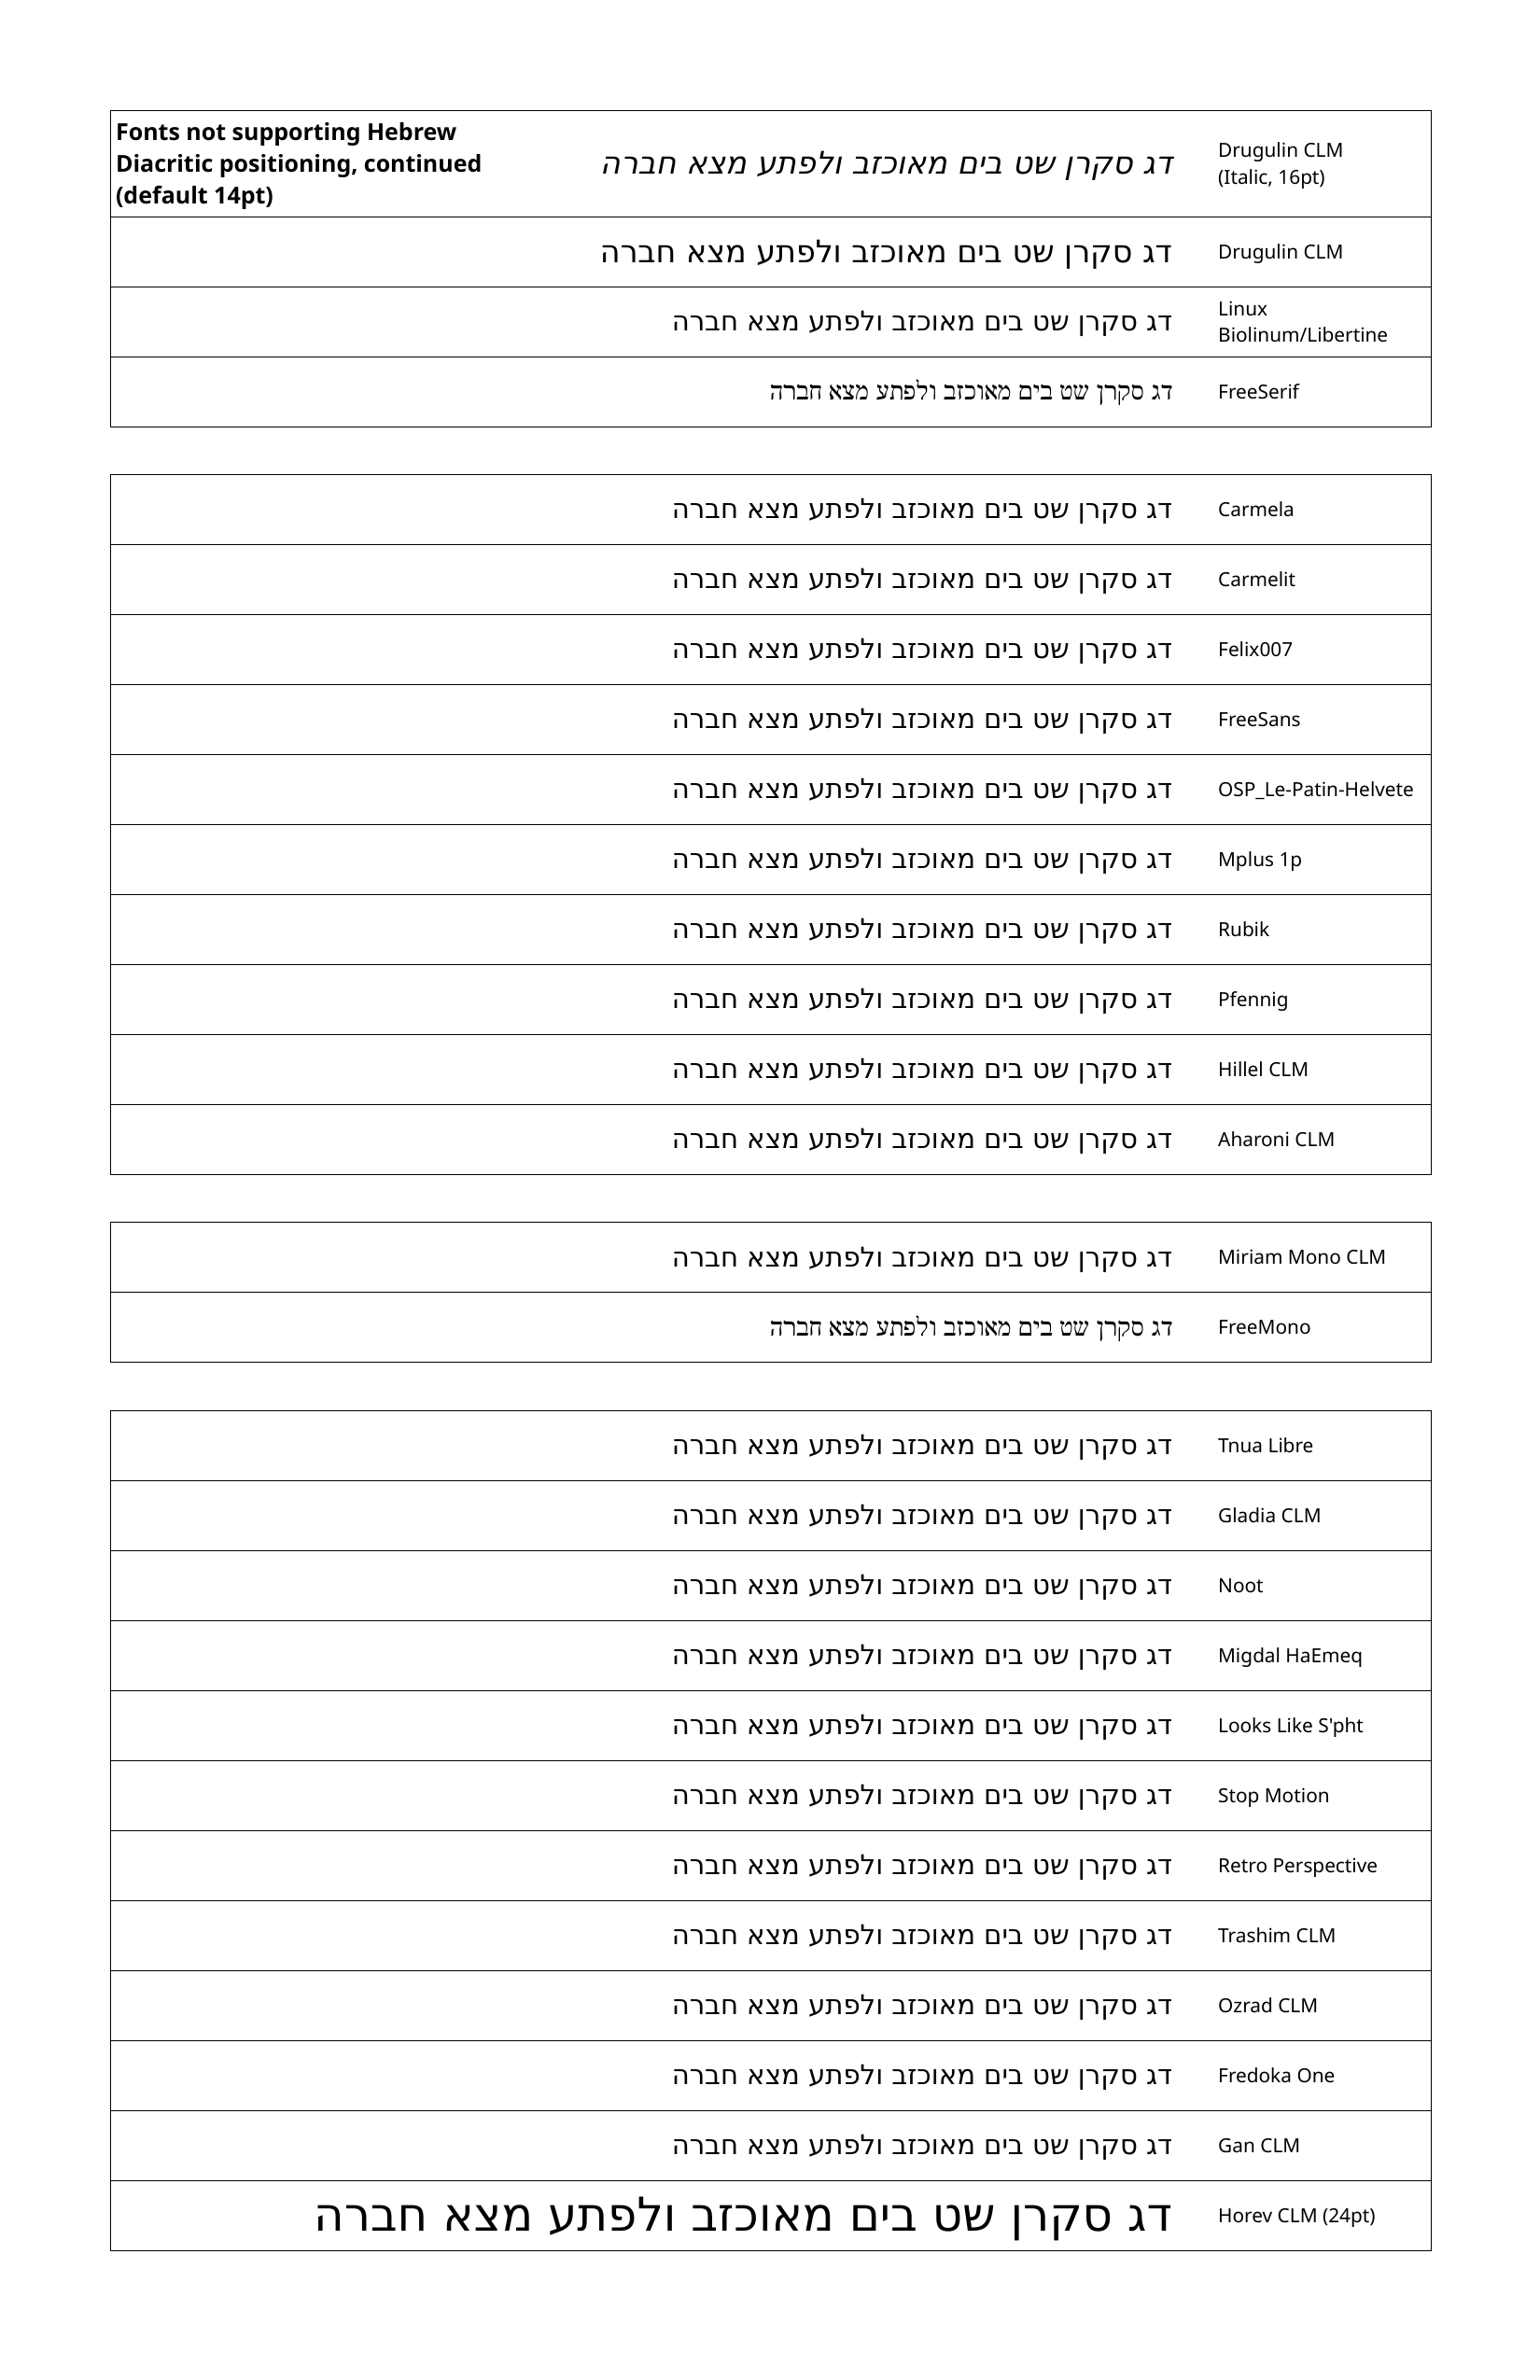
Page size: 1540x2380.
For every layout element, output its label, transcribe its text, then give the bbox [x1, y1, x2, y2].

table_cell דג סקרן שט בים מאוכזב ולפתע מצא חברה [504, 895, 1178, 964]
table_header Drugulin CLM (Italic, 16pt) [1212, 111, 1431, 217]
table_cell Retro Perspective [1212, 1831, 1431, 1900]
table_cell [1178, 1971, 1212, 2040]
table_cell Pfennig [1212, 965, 1431, 1034]
table_header [1178, 1411, 1212, 1480]
table_cell [111, 825, 503, 894]
table_cell [1178, 1691, 1212, 1760]
table_cell [111, 615, 503, 684]
table_cell Linux Biolinum/Libertine [1212, 287, 1431, 357]
table_cell Fredoka One [1212, 2041, 1431, 2110]
table_header Miriam Mono CLM [1212, 1223, 1431, 1292]
table_cell [111, 685, 503, 754]
table_cell [1178, 2181, 1212, 2250]
table_cell דג סקרן שט בים מאוכזב ולפתע מצא חברה [504, 965, 1178, 1034]
table_cell [1178, 1761, 1212, 1830]
table_cell [1178, 755, 1212, 824]
table_cell Migdal HaEmeq [1212, 1621, 1431, 1690]
table_cell [1178, 2041, 1212, 2110]
table_cell דג סקרן שט בים מאוכזב ולפתע מצא חברה [504, 1105, 1178, 1174]
table_header דג סקרן שט בים מאוכזב ולפתע מצא חברה [504, 475, 1178, 544]
table_cell [1178, 895, 1212, 964]
table_cell [111, 217, 503, 287]
table_cell [111, 1035, 503, 1104]
table_cell Horev CLM (24pt) [1212, 2181, 1431, 2250]
table_cell דג סקרן שט בים מאוכזב ולפתע מצא חברה [504, 615, 1178, 684]
table_cell דג סקרן שט בים מאוכזב ולפתע מצא חברה [111, 1901, 1178, 1970]
table_cell דג סקרן שט בים מאוכזב ולפתע מצא חברה [111, 1551, 1178, 1620]
table_cell [1178, 217, 1212, 287]
table_cell Mplus 1p [1212, 825, 1431, 894]
table_cell דג סקרן שט בים מאוכזב ולפתע מצא חברה [504, 825, 1178, 894]
table_cell Trashim CLM [1212, 1901, 1431, 1970]
table_cell [1178, 965, 1212, 1034]
table_cell [1178, 1621, 1212, 1690]
table_cell דג סקרן שט בים מאוכזב ולפתע מצא חברה [504, 287, 1178, 357]
table_cell [1178, 1831, 1212, 1900]
table_header [111, 475, 503, 544]
table_cell OSP_Le-Patin-Helvete [1212, 755, 1431, 824]
table_cell דג סקרן שט בים מאוכזב ולפתע מצא חברה [504, 217, 1178, 287]
table_cell [111, 1105, 503, 1174]
table_header [1178, 475, 1212, 544]
table_cell [1178, 1551, 1212, 1620]
table_cell FreeMono [1212, 1293, 1431, 1362]
table_cell [1178, 615, 1212, 684]
table_cell דג סקרן שט בים מאוכזב ולפתע מצא חברה [504, 1035, 1178, 1104]
table_cell [111, 287, 503, 357]
table_cell Drugulin CLM [1212, 217, 1431, 287]
table_header [1178, 1223, 1212, 1292]
table_cell דג סקרן שט בים מאוכזב ולפתע מצא חברה [111, 1761, 1178, 1830]
table_cell דג סקרן שט בים מאוכזב ולפתע מצא חברה [111, 2111, 1178, 2180]
table_cell דג סקרן שט בים מאוכזב ולפתע מצא חברה [504, 545, 1178, 614]
table_cell [111, 895, 503, 964]
table_cell דג סקרן שט בים מאוכזב ולפתע מצא חברה [504, 685, 1178, 754]
table_cell דג סקרן שט בים מאוכזב ולפתע מצא חברה [111, 1293, 1178, 1362]
table_cell [111, 965, 503, 1034]
table_cell דג סקרן שט בים מאוכזב ולפתע מצא חברה [111, 1831, 1178, 1900]
table_cell [1178, 1035, 1212, 1104]
table_cell Felix007 [1212, 615, 1431, 684]
table_cell FreeSerif [1212, 357, 1431, 427]
table_cell [1178, 1481, 1212, 1550]
table_cell דג סקרן שט בים מאוכזב ולפתע מצא חברה [111, 2041, 1178, 2110]
table_cell [1178, 1105, 1212, 1174]
table_cell [1178, 2111, 1212, 2180]
table_cell Rubik [1212, 895, 1431, 964]
table_cell Carmelit [1212, 545, 1431, 614]
table_cell Stop Motion [1212, 1761, 1431, 1830]
table_cell Noot [1212, 1551, 1431, 1620]
table_cell דג סקרן שט בים מאוכזב ולפתע מצא חברה [111, 1691, 1178, 1760]
table_cell דג סקרן שט בים מאוכזב ולפתע מצא חברה [111, 1621, 1178, 1690]
table_cell [1178, 357, 1212, 427]
table_cell Aharoni CLM [1212, 1105, 1431, 1174]
table_cell Hillel CLM [1212, 1035, 1431, 1104]
table_cell [1178, 287, 1212, 357]
table_header דג סקרן שט בים מאוכזב ולפתע מצא חברה [504, 111, 1178, 217]
table_header דג סקרן שט בים מאוכזב ולפתע מצא חברה [111, 1411, 1178, 1480]
table_cell דג סקרן שט בים מאוכזב ולפתע מצא חברה [504, 357, 1178, 427]
table_cell FreeSans [1212, 685, 1431, 754]
table_cell Gladia CLM [1212, 1481, 1431, 1550]
table_cell [1178, 825, 1212, 894]
table_cell [1178, 545, 1212, 614]
table_cell [1178, 1293, 1212, 1362]
table_cell דג סקרן שט בים מאוכזב ולפתע מצא חברה [111, 1481, 1178, 1550]
table_header Carmela [1212, 475, 1431, 544]
table_cell [111, 755, 503, 824]
table_cell דג סקרן שט בים מאוכזב ולפתע מצא חברה [504, 755, 1178, 824]
table_cell [111, 357, 503, 427]
table_cell Looks Like S'pht [1212, 1691, 1431, 1760]
table_cell Ozrad CLM [1212, 1971, 1431, 2040]
table_cell Gan CLM [1212, 2111, 1431, 2180]
table_cell דג סקרן שט בים מאוכזב ולפתע מצא חברה [111, 2181, 1178, 2250]
table_header דג סקרן שט בים מאוכזב ולפתע מצא חברה [111, 1223, 1178, 1292]
table_cell [1178, 1901, 1212, 1970]
table_header [1178, 111, 1212, 217]
table_cell [1178, 685, 1212, 754]
table_header Tnua Libre [1212, 1411, 1431, 1480]
table_header Fonts not supporting Hebrew Diacritic positioning, continued (default 14pt) [111, 111, 503, 217]
table_cell [111, 545, 503, 614]
table_cell דג סקרן שט בים מאוכזב ולפתע מצא חברה [111, 1971, 1178, 2040]
